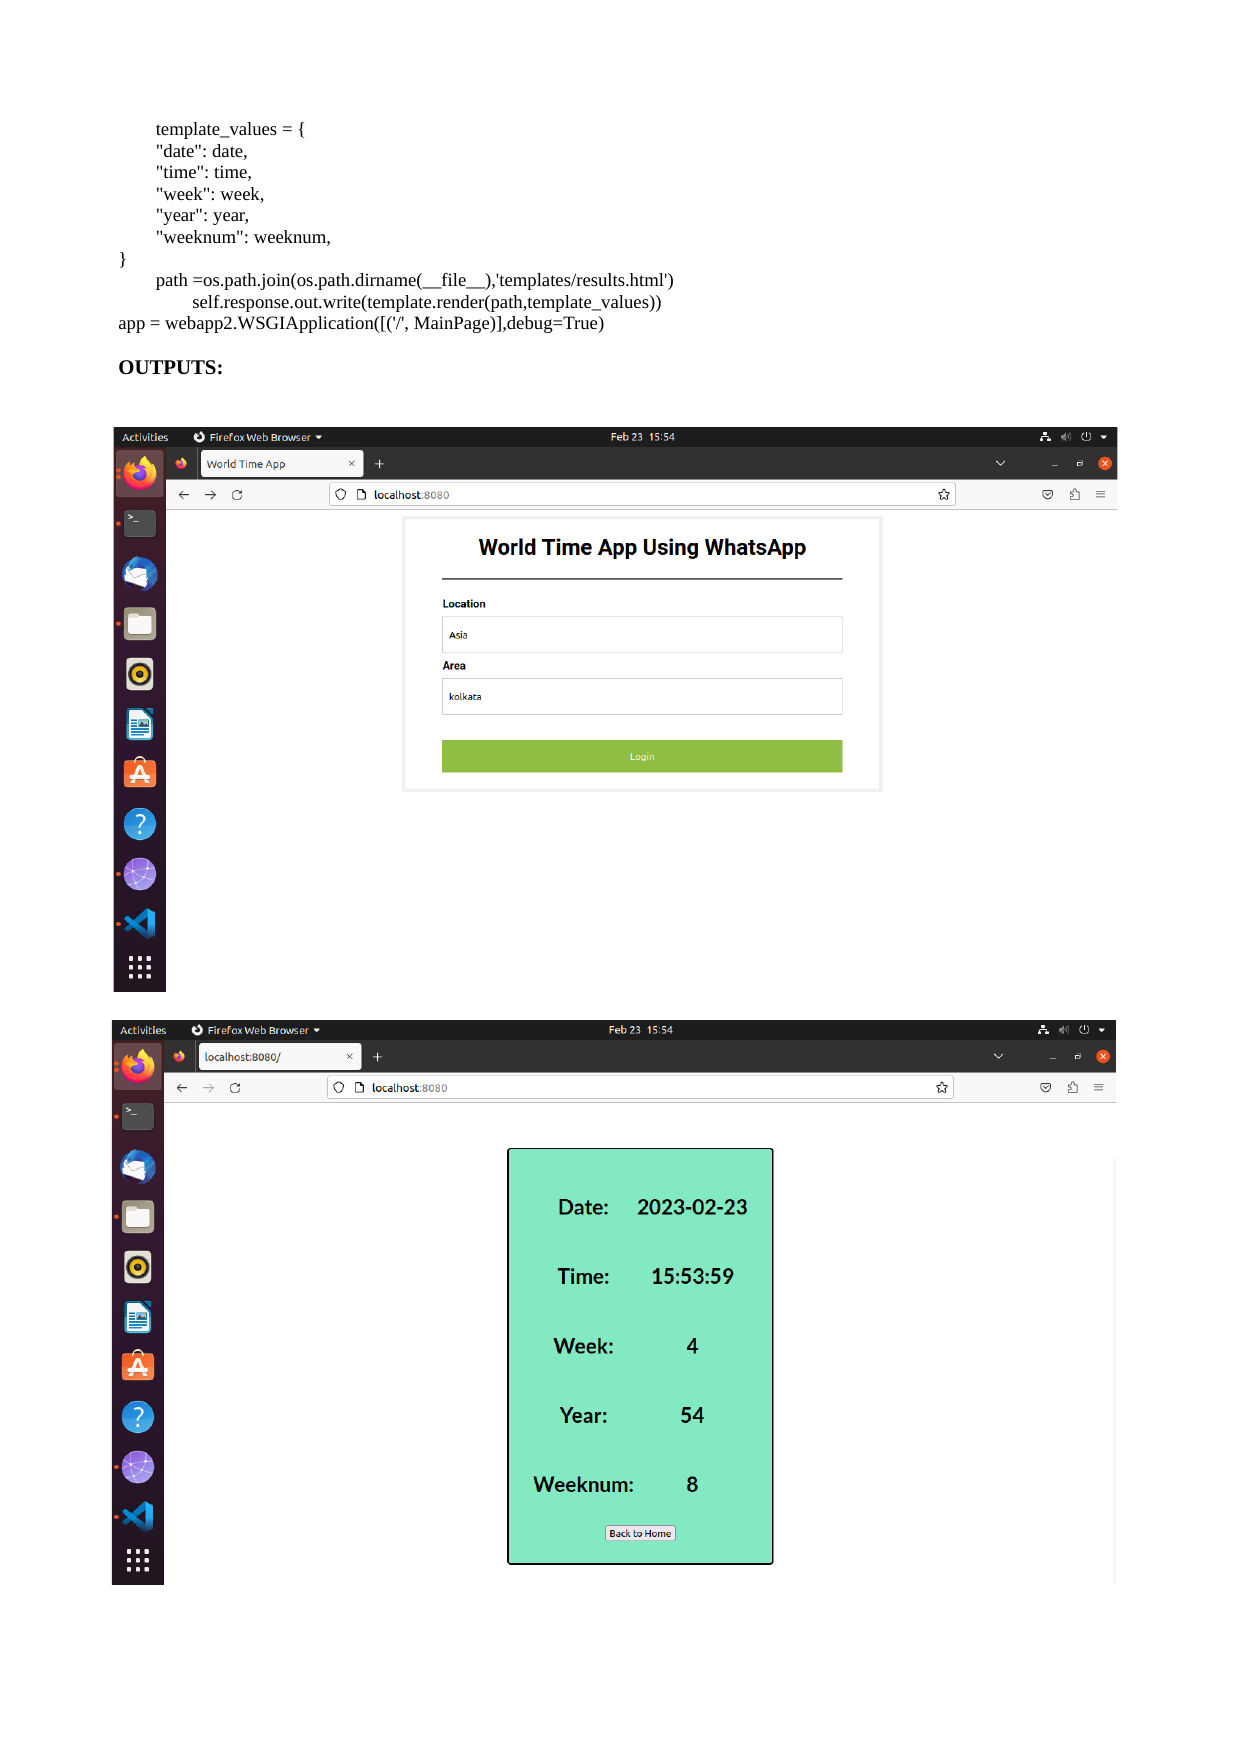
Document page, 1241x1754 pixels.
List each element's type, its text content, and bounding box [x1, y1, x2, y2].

picture [113, 427, 1118, 992]
text OUTPUTS: [118, 355, 1122, 379]
text path =os.path.join(os.path.dirname(__file__),'templates/results.html') [118, 269, 1122, 291]
picture [111, 1020, 1116, 1585]
text template_values = { [118, 118, 1122, 140]
text } [118, 247, 1122, 269]
text "date": date, [118, 140, 1122, 161]
text self.response.out.write(template.render(path,template_values)) [118, 291, 1122, 312]
text "weeknum": weeknum, [118, 226, 1122, 247]
text "year": year, [118, 204, 1122, 226]
text "week": week, [118, 183, 1122, 204]
text app = webapp2.WSGIApplication([('/', MainPage)],debug=True) [118, 312, 1122, 334]
text "time": time, [118, 161, 1122, 183]
